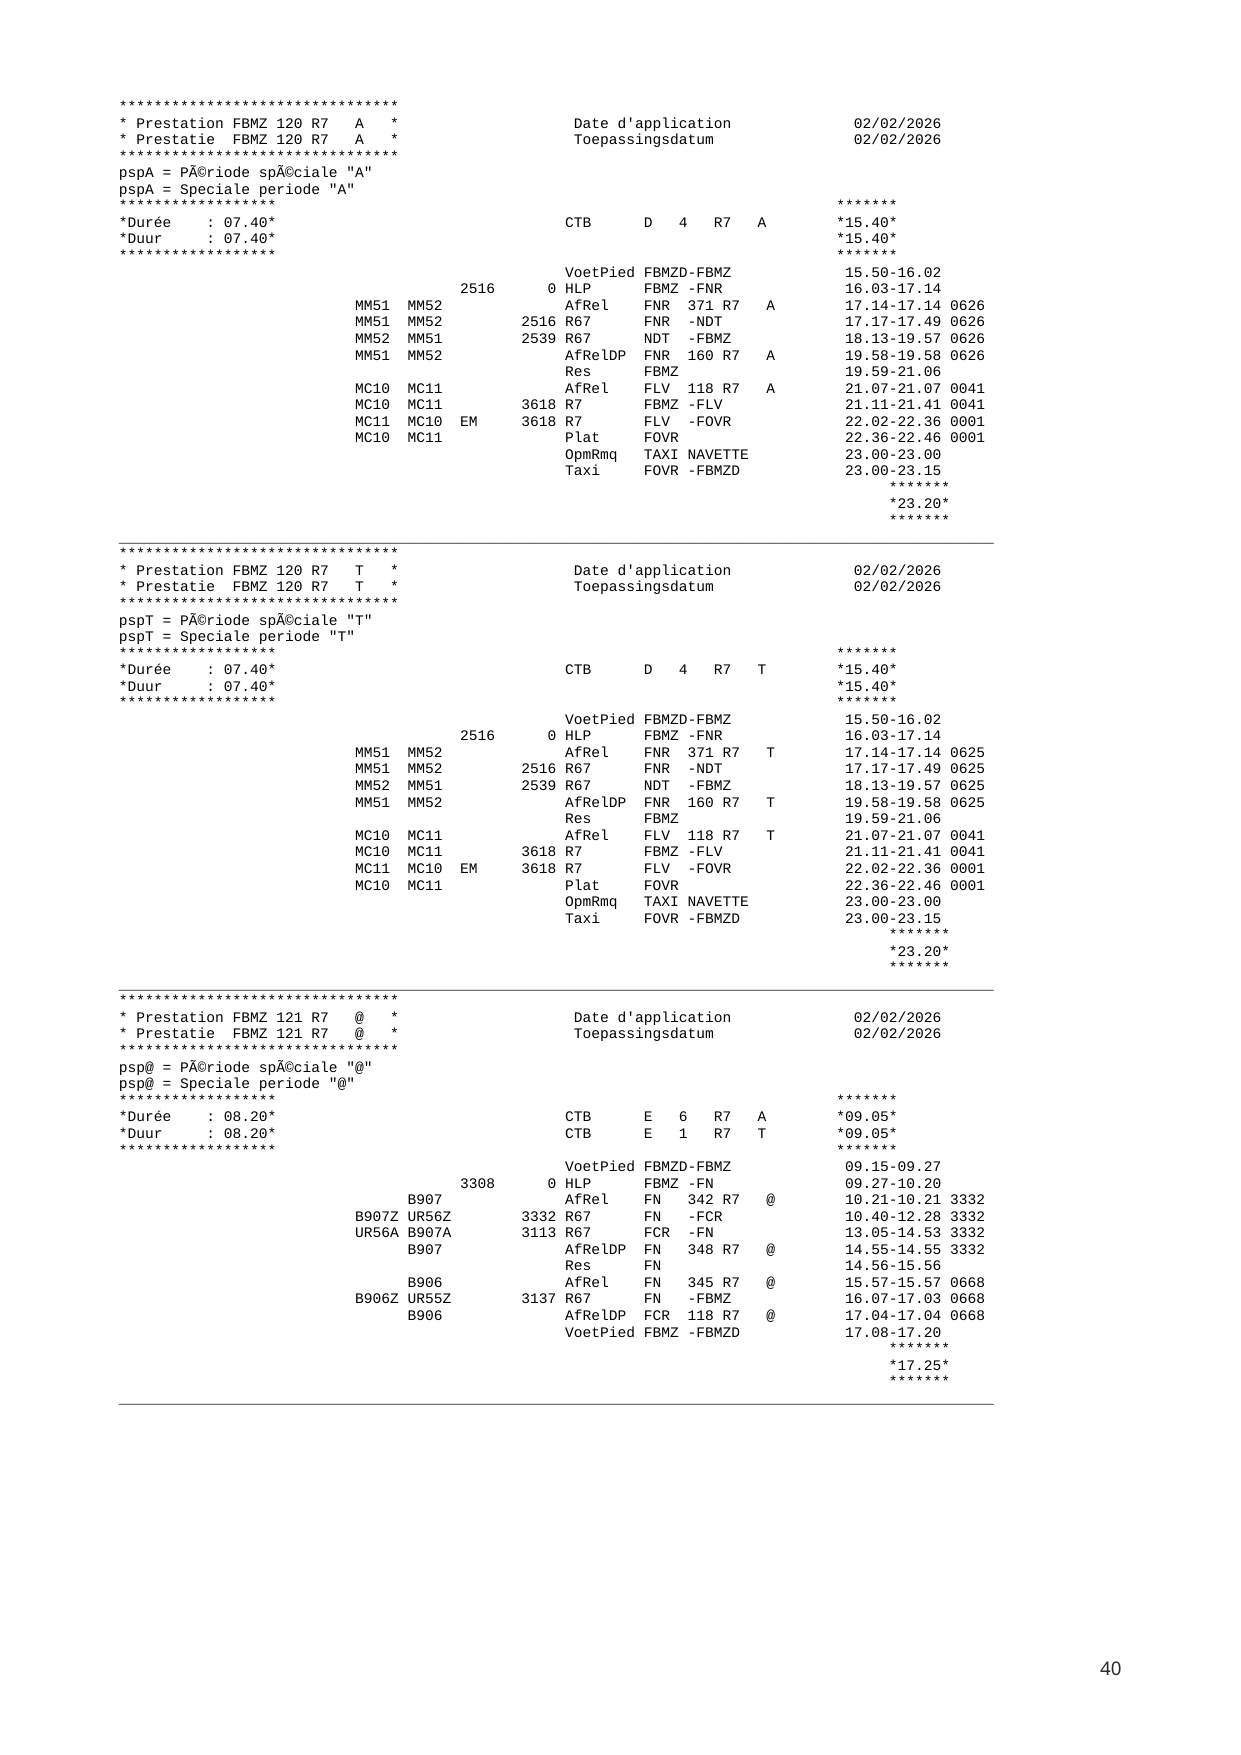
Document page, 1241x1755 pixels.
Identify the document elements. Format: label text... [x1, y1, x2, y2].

text ******************************** * Prestation FBMZ 121 R7 @ * Date d'application 02/02/2026 * Prestatie FBMZ 121 R7 @ * Toepassingsdatum 02/02/2026 ******************************** psp@ = PÃ©riode spÃ©ciale "@" psp@ = Speciale periode "@" ****************** ******* *Durée : 08.20* CTB E 6 R7 A *09.05* *Duur : 08.20* CTB E 1 R7 T *09.05* ****************** ******* VoetPied FBMZD-FBMZ 09.15-09.27 3308 0 HLP FBMZ -FN 09.27-10.20 B907 AfRel FN 342 R7 @ 10.21-10.21 3332 B907Z UR56Z 3332 R67 FN -FCR 10.40-12.28 3332 UR56A B907A 3113 R67 FCR -FN 13.05-14.53 3332 B907 AfRelDP FN 348 R7 @ 14.55-14.55 3332 Res FN 14.56-15.56 B906 AfRel FN 345 R7 @ 15.57-15.57 0668 B906Z UR55Z 3137 R67 FN -FBMZ 16.07-17.03 0668 B906 AfRelDP FCR 118 R7 @ 17.04-17.04 0668 VoetPied FBMZ -FBMZD 17.08-17.20 ******* *17.25* ******* ____________________________________________________________________________________________________ [119, 994, 1122, 1408]
text ******************************** * Prestation FBMZ 120 R7 A * Date d'application 02/02/2026 * Prestatie FBMZ 120 R7 A * Toepassingsdatum 02/02/2026 ******************************** pspA = PÃ©riode spÃ©ciale "A" pspA = Speciale periode "A" ****************** ******* *Durée : 07.40* CTB D 4 R7 A *15.40* *Duur : 07.40* *15.40* ****************** ******* VoetPied FBMZD-FBMZ 15.50-16.02 2516 0 HLP FBMZ -FNR 16.03-17.14 MM51 MM52 AfRel FNR 371 R7 A 17.14-17.14 0626 MM51 MM52 2516 R67 FNR -NDT 17.17-17.49 0626 MM52 MM51 2539 R67 NDT -FBMZ 18.13-19.57 0626 MM51 MM52 AfRelDP FNR 160 R7 A 19.58-19.58 0626 Res FBMZ 19.59-21.06 MC10 MC11 AfRel FLV 118 R7 A 21.07-21.07 0041 MC10 MC11 3618 R7 FBMZ -FLV 21.11-21.41 0041 MC11 MC10 EM 3618 R7 FLV -FOVR 22.02-22.36 0001 MC10 MC11 Plat FOVR 22.36-22.46 0001 OpmRmq TAXI NAVETTE 23.00-23.00 Taxi FOVR -FBMZD 23.00-23.15 ******* *23.20* ******* ____________________________________________________________________________________________________ [119, 99, 1122, 546]
text ******************************** * Prestation FBMZ 120 R7 T * Date d'application 02/02/2026 * Prestatie FBMZ 120 R7 T * Toepassingsdatum 02/02/2026 ******************************** pspT = PÃ©riode spÃ©ciale "T" pspT = Speciale periode "T" ****************** ******* *Durée : 07.40* CTB D 4 R7 T *15.40* *Duur : 07.40* *15.40* ****************** ******* VoetPied FBMZD-FBMZ 15.50-16.02 2516 0 HLP FBMZ -FNR 16.03-17.14 MM51 MM52 AfRel FNR 371 R7 T 17.14-17.14 0625 MM51 MM52 2516 R67 FNR -NDT 17.17-17.49 0625 MM52 MM51 2539 R67 NDT -FBMZ 18.13-19.57 0625 MM51 MM52 AfRelDP FNR 160 R7 T 19.58-19.58 0625 Res FBMZ 19.59-21.06 MC10 MC11 AfRel FLV 118 R7 T 21.07-21.07 0041 MC10 MC11 3618 R7 FBMZ -FLV 21.11-21.41 0041 MC11 MC10 EM 3618 R7 FLV -FOVR 22.02-22.36 0001 MC10 MC11 Plat FOVR 22.36-22.46 0001 OpmRmq TAXI NAVETTE 23.00-23.00 Taxi FOVR -FBMZD 23.00-23.15 ******* *23.20* ******* ____________________________________________________________________________________________________ [119, 546, 1122, 994]
